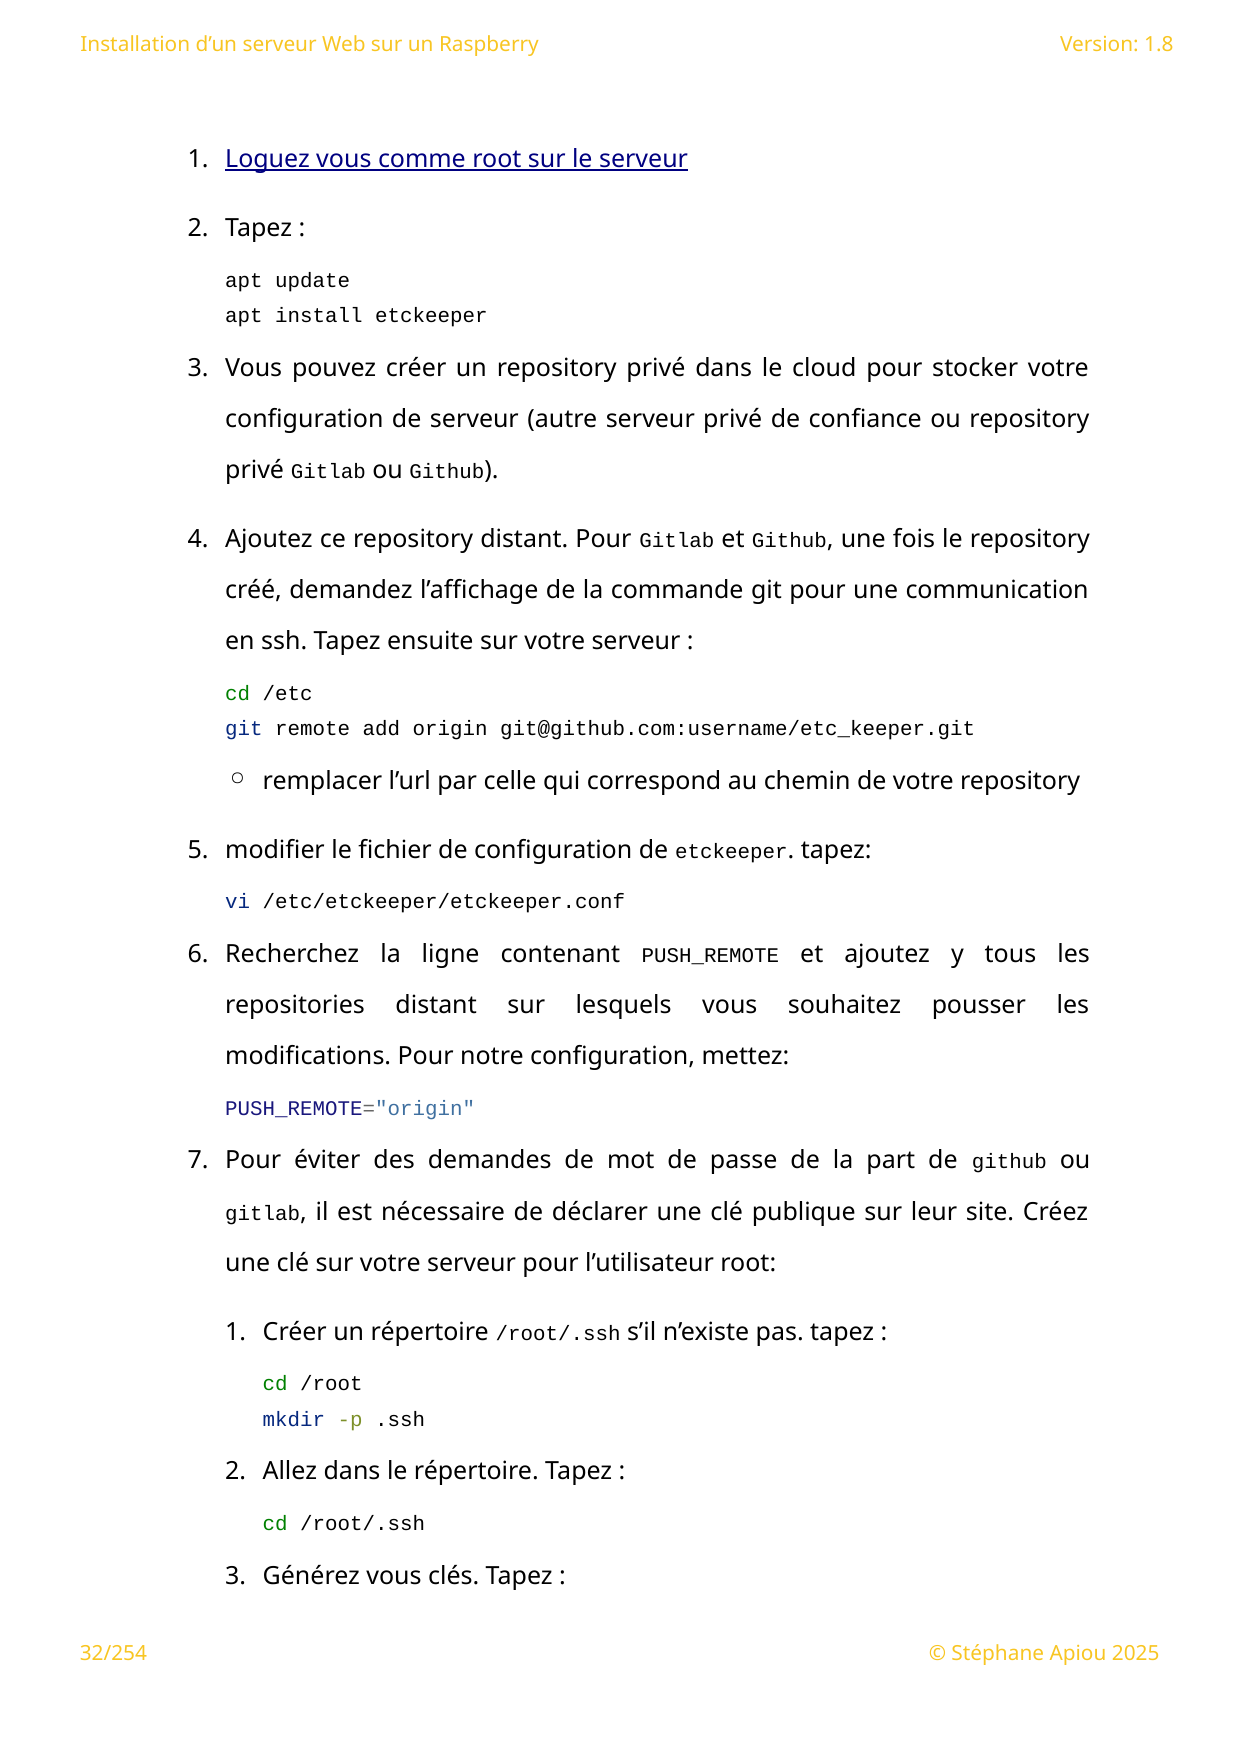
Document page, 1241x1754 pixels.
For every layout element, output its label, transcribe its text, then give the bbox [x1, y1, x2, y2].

list cd /etc [187, 683, 1090, 706]
list Allez dans le répertoire. Tapez : [225, 1453, 1090, 1487]
list Tapez : [187, 210, 1090, 244]
list remplacer l’url par celle qui correspond au chemin de votre repository [225, 762, 1090, 796]
list modifier le fichier de configuration de etckeeper. tapez: [187, 831, 1090, 865]
list PUSH_REMOTE="origin" [187, 1098, 1090, 1121]
list git remote add origin git@github.com:username/etc_keeper.git [187, 718, 1090, 742]
list Recherchez la ligne contenant PUSH_REMOTE et ajoutez y tous les repositories distant sur lesquels vous souhaitez pousser les modifications. Pour notre configuration, mettez: [187, 936, 1090, 1072]
list apt update [187, 270, 1090, 293]
list Loguez vous comme root sur le serveur [187, 141, 1090, 175]
list Créer un répertoire /root/.ssh s’il n’existe pas. tapez : [225, 1313, 1090, 1347]
list Vous pouvez créer un repository privé dans le cloud pour stocker votre configuration de serveur (autre serveur privé de confiance ou repository privé Gitlab ou Github). [187, 349, 1090, 486]
list cd /root [225, 1373, 1090, 1397]
list mkdir -p .ssh [225, 1409, 1090, 1432]
list Générez vous clés. Tapez : [225, 1557, 1090, 1591]
list apt install etckeeper [187, 305, 1090, 329]
list Ajoutez ce repository distant. Pour Gitlab et Github, une fois le repository créé, demandez l’affichage de la commande git pour une communication en ssh. Tapez ensuite sur votre serveur : [187, 521, 1090, 657]
list Pour éviter des demandes de mot de passe de la part de github ou gitlab, il est nécessaire de déclarer une clé publique sur leur site. Créez une clé sur votre serveur pour l’utilisateur root: [187, 1142, 1090, 1278]
list cd /root/.ssh [225, 1513, 1090, 1537]
list vi /etc/etckeeper/etckeeper.conf [187, 891, 1090, 915]
